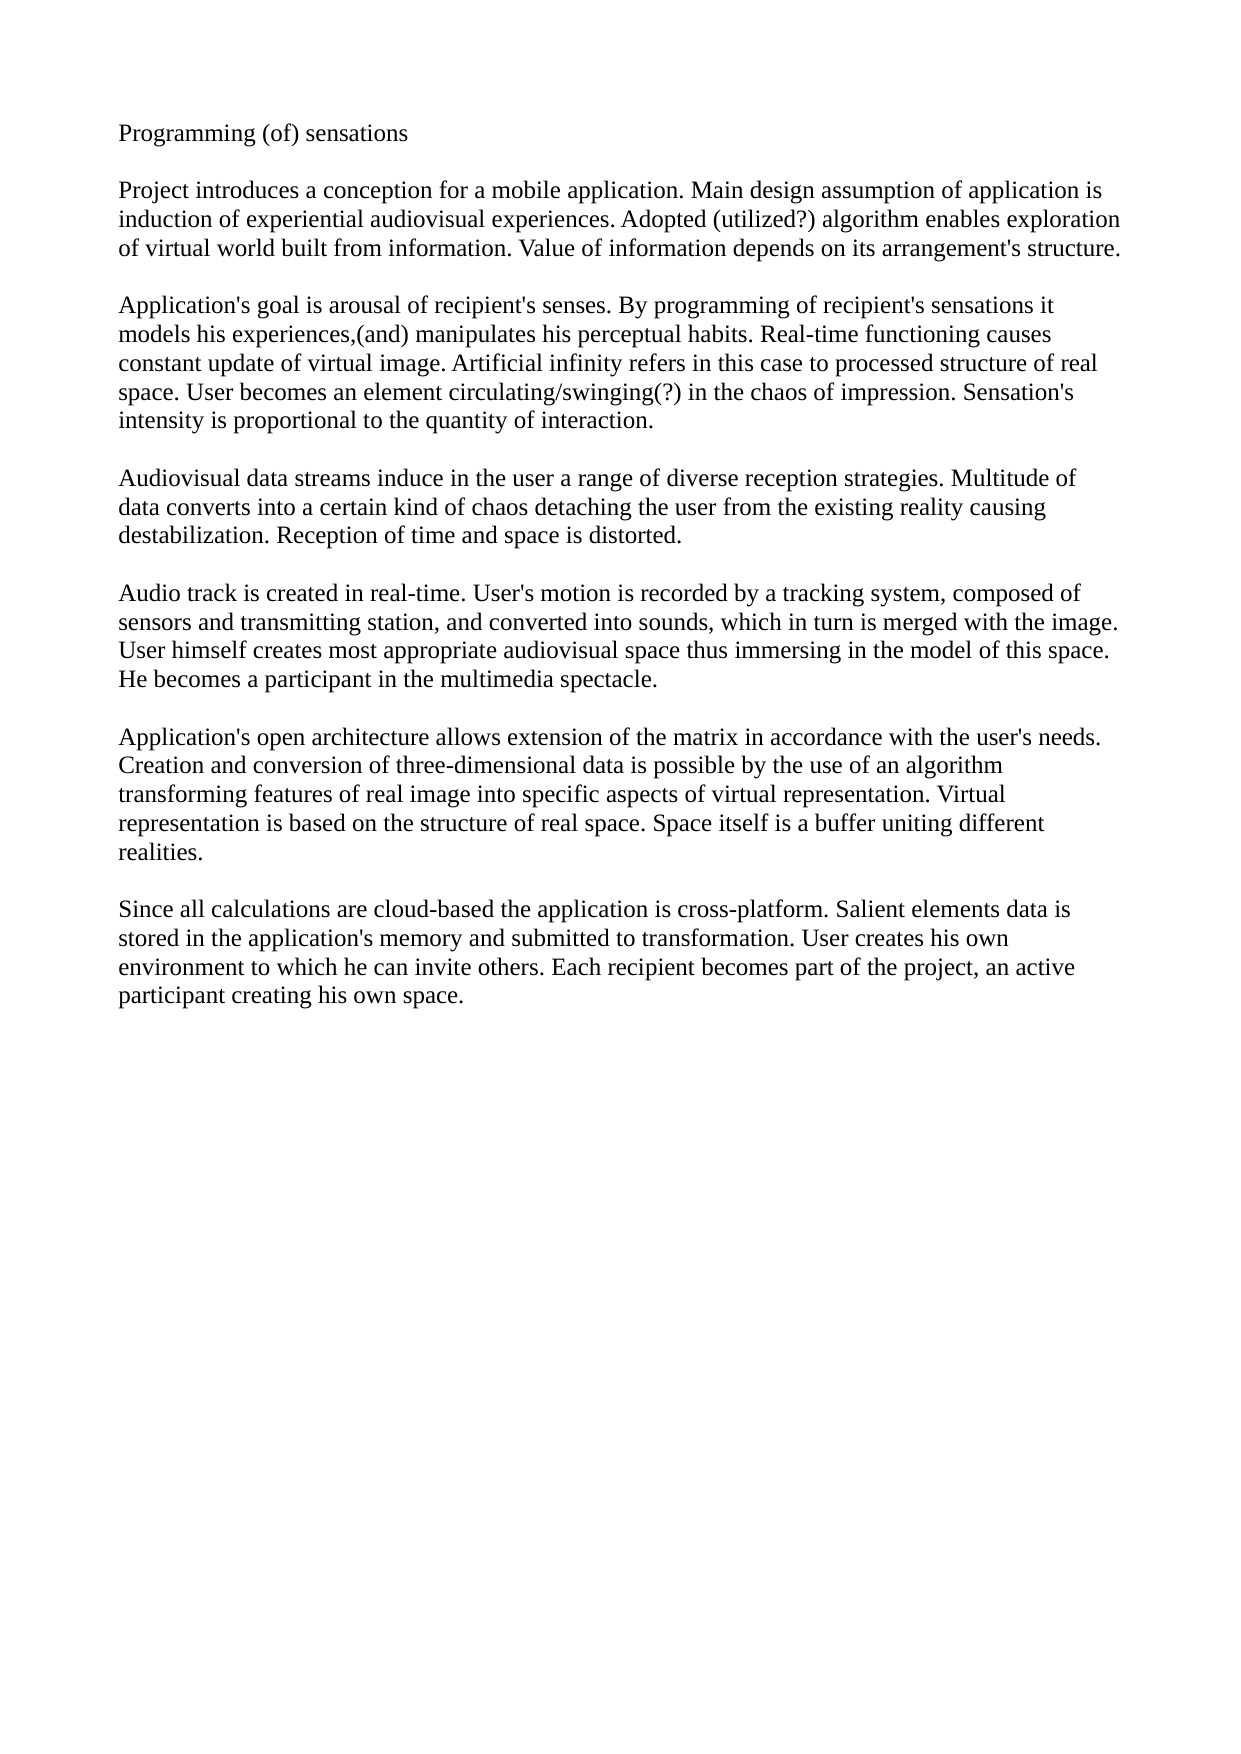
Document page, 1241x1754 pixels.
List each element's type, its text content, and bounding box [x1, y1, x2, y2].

text Project introduces a conception for a mobile application. Main design assumption of application is induction of experiential audiovisual experiences. Adopted (utilized?) algorithm enables exploration of virtual world built from information. Value of information depends on its arrangement's structure. [118, 176, 1122, 262]
text Since all calculations are cloud-based the application is cross-platform. Salient elements data is stored in the application's memory and submitted to transformation. User creates his own environment to which he can invite others. Each recipient becomes part of the project, an active participant creating his own space. [118, 894, 1122, 1009]
text Audiovisual data streams induce in the user a range of diverse reception strategies. Multitude of data converts into a certain kind of chaos detaching the user from the existing reality causing destabilization. Reception of time and space is distorted. [118, 463, 1122, 549]
text Application's open architecture allows extension of the matrix in accordance with the user's needs. Creation and conversion of three-dimensional data is possible by the use of an algorithm transforming features of real image into specific aspects of virtual representation. Virtual representation is based on the structure of real space. Space itself is a buffer uniting different realities. [118, 722, 1122, 866]
text Programming (of) sensations [118, 118, 1122, 147]
text Audio track is created in real-time. User's motion is recorded by a tracking system, composed of sensors and transmitting station, and converted into sounds, which in turn is merged with the image. User himself creates most appropriate audiovisual space thus immersing in the model of this space. He becomes a participant in the multimedia spectacle. [118, 578, 1122, 693]
text Application's goal is arousal of recipient's senses. By programming of recipient's sensations it models his experiences,(and) manipulates his perceptual habits. Real-time functioning causes constant update of virtual image. Artificial infinity refers in this case to processed structure of real space. User becomes an element circulating/swinging(?) in the chaos of impression. Sensation's intensity is proportional to the quantity of interaction. [118, 291, 1122, 434]
